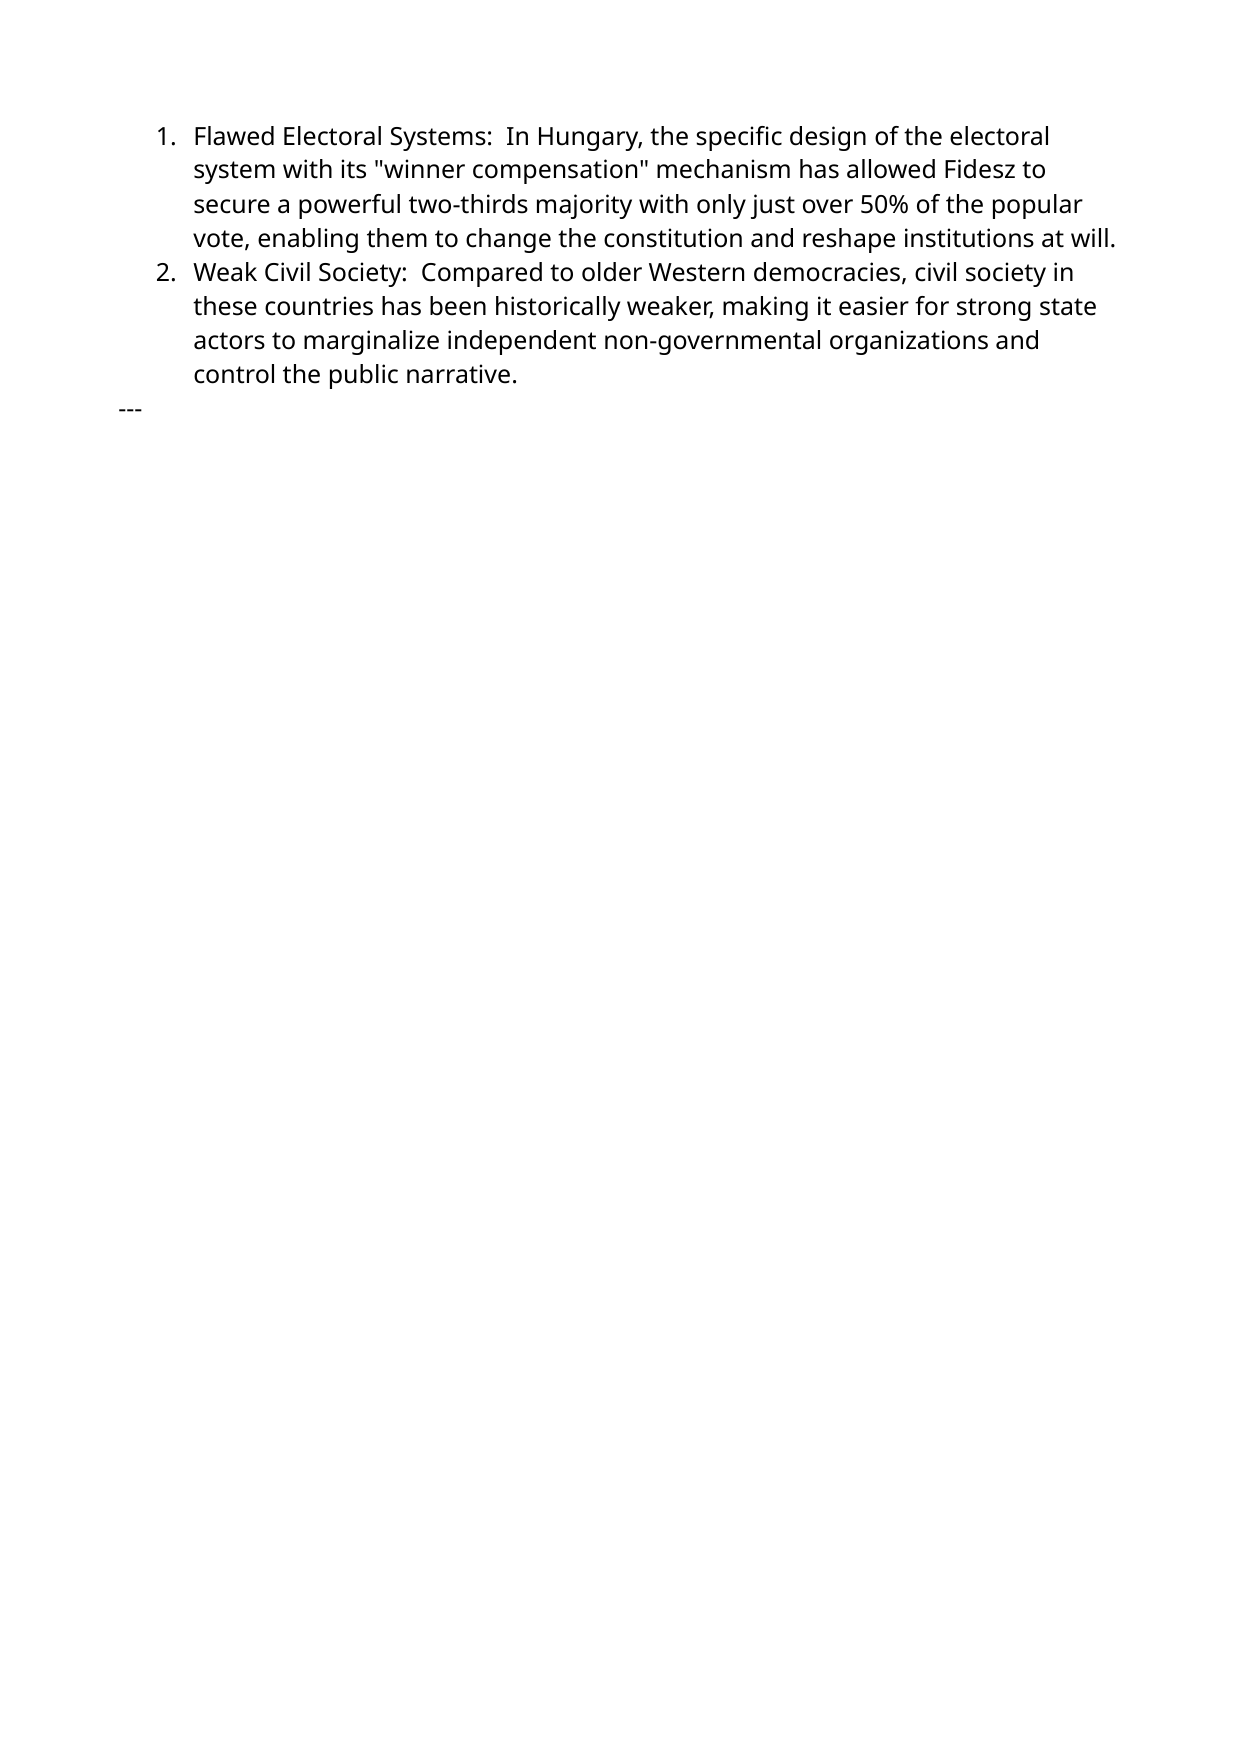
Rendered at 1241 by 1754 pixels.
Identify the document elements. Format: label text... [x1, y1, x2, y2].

list Flawed Electoral Systems: In Hungary, the specific design of the electoral system with its "winner compensation" mechanism has allowed Fidesz to secure a powerful two-thirds majority with only just over 50% of the popular vote, enabling them to change the constitution and reshape institutions at will. [156, 118, 1122, 254]
text --- [118, 391, 1122, 425]
list Weak Civil Society: Compared to older Western democracies, civil society in these countries has been historically weaker, making it easier for strong state actors to marginalize independent non-governmental organizations and control the public narrative. [156, 254, 1122, 391]
